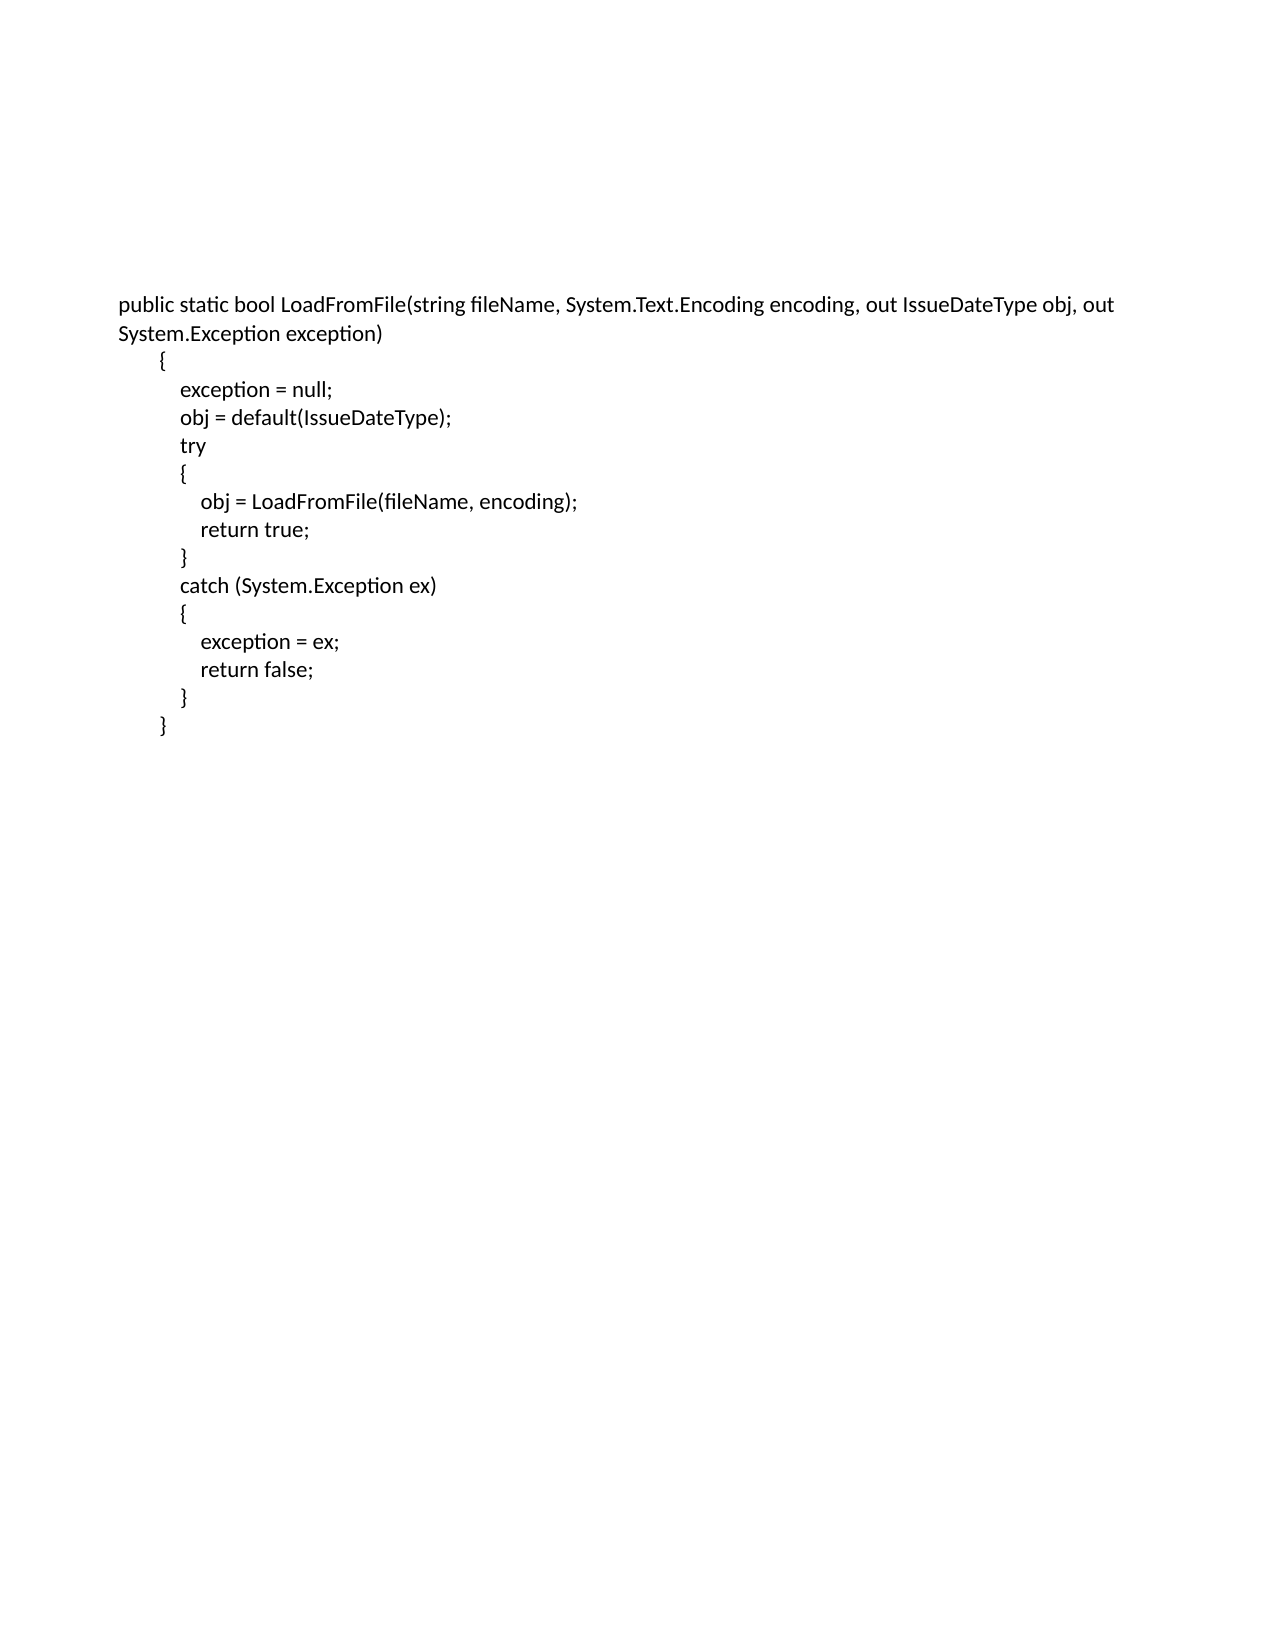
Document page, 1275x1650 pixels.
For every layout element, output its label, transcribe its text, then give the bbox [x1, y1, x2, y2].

text obj = default(IssueDateType); [118, 403, 1157, 431]
text obj = LoadFromFile(fileName, encoding); [118, 487, 1157, 515]
text { [118, 347, 1157, 375]
text exception = null; [118, 375, 1157, 403]
text return true; [118, 515, 1157, 543]
text catch (System.Exception ex) [118, 571, 1157, 599]
text { [118, 599, 1157, 627]
text return false; [118, 655, 1157, 683]
text try [118, 431, 1157, 459]
text public static bool LoadFromFile(string fileName, System.Text.Encoding encoding, out IssueDateType obj, out System.Exception exception) [118, 291, 1157, 347]
text } [118, 543, 1157, 571]
text } [118, 683, 1157, 711]
text { [118, 459, 1157, 487]
text exception = ex; [118, 627, 1157, 655]
text } [118, 711, 1157, 739]
